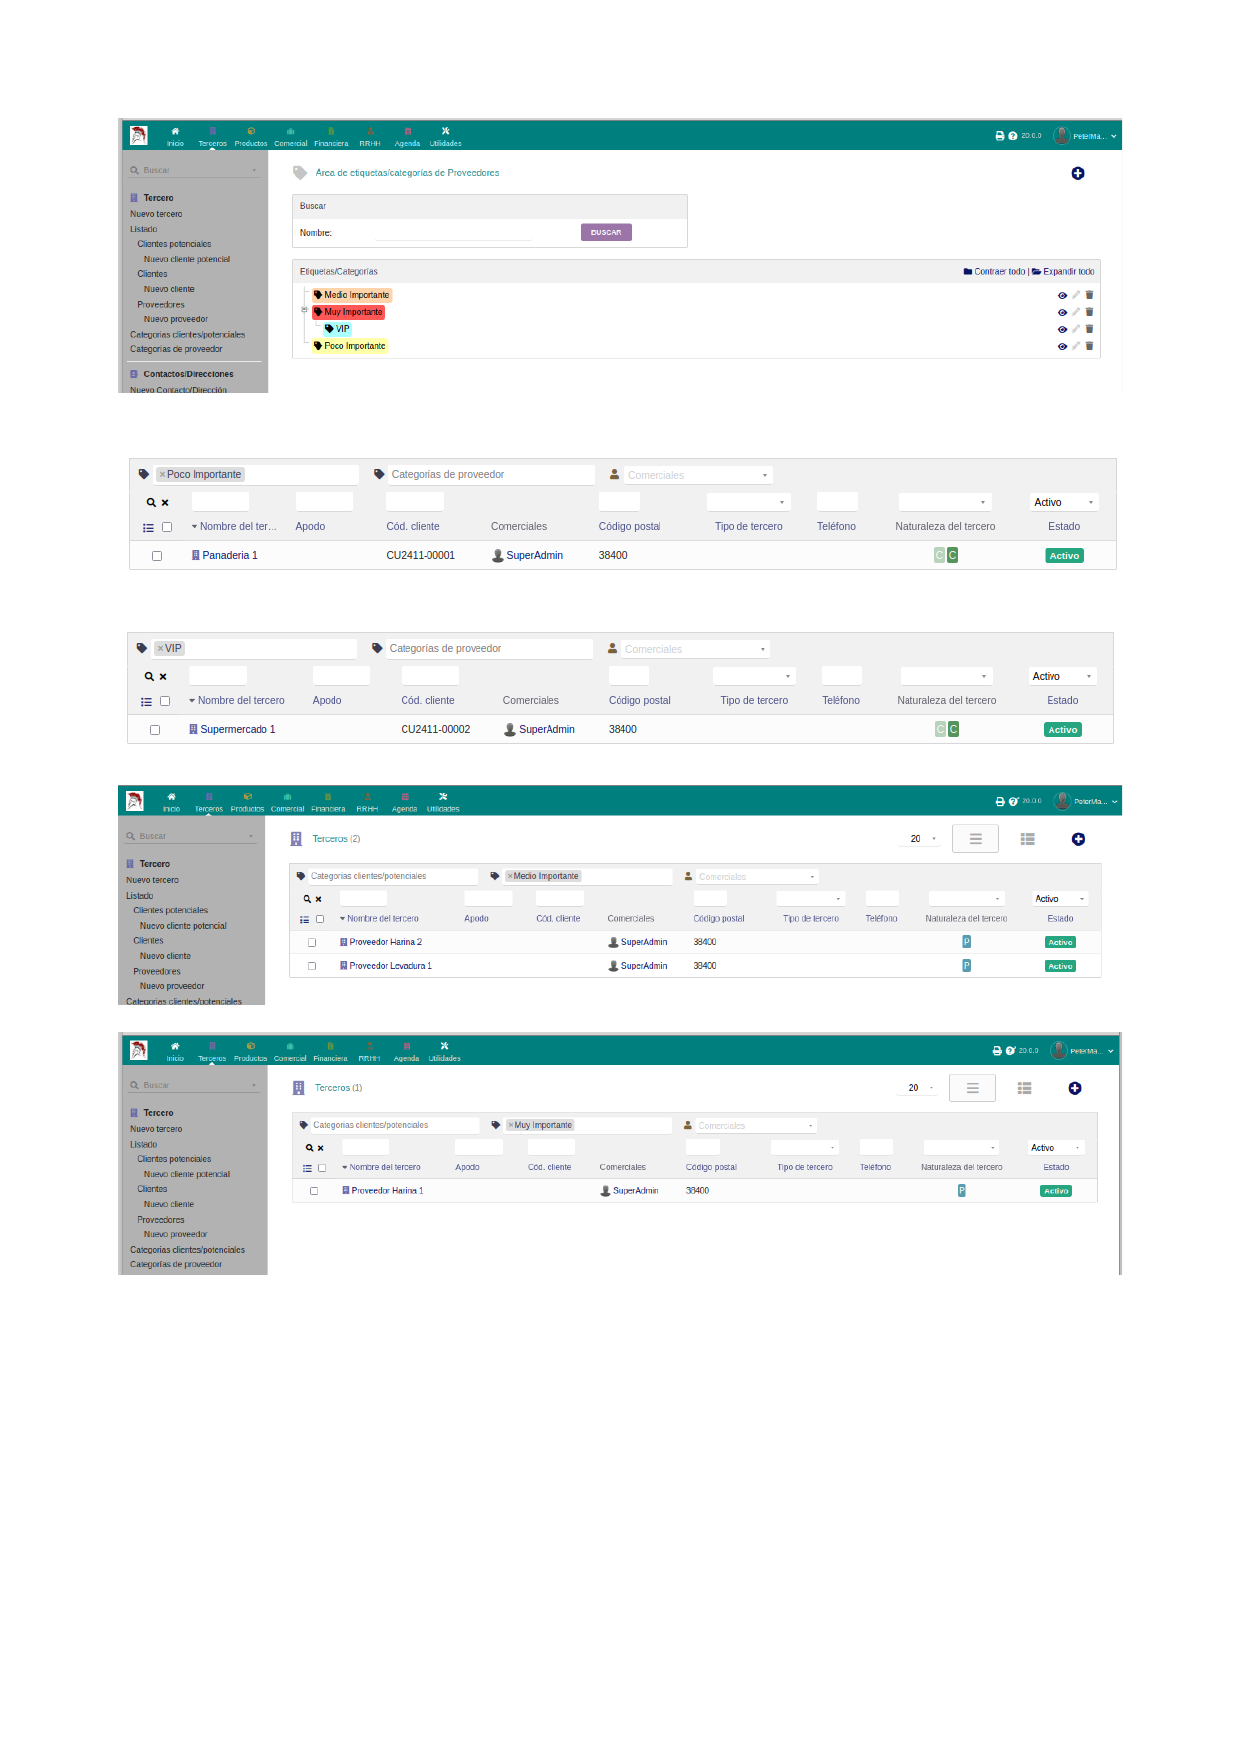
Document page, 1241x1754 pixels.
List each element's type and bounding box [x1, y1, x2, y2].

picture [118, 623, 1123, 757]
picture [118, 449, 1123, 595]
picture [118, 1032, 1123, 1275]
picture [118, 118, 1123, 393]
picture [118, 785, 1123, 1005]
